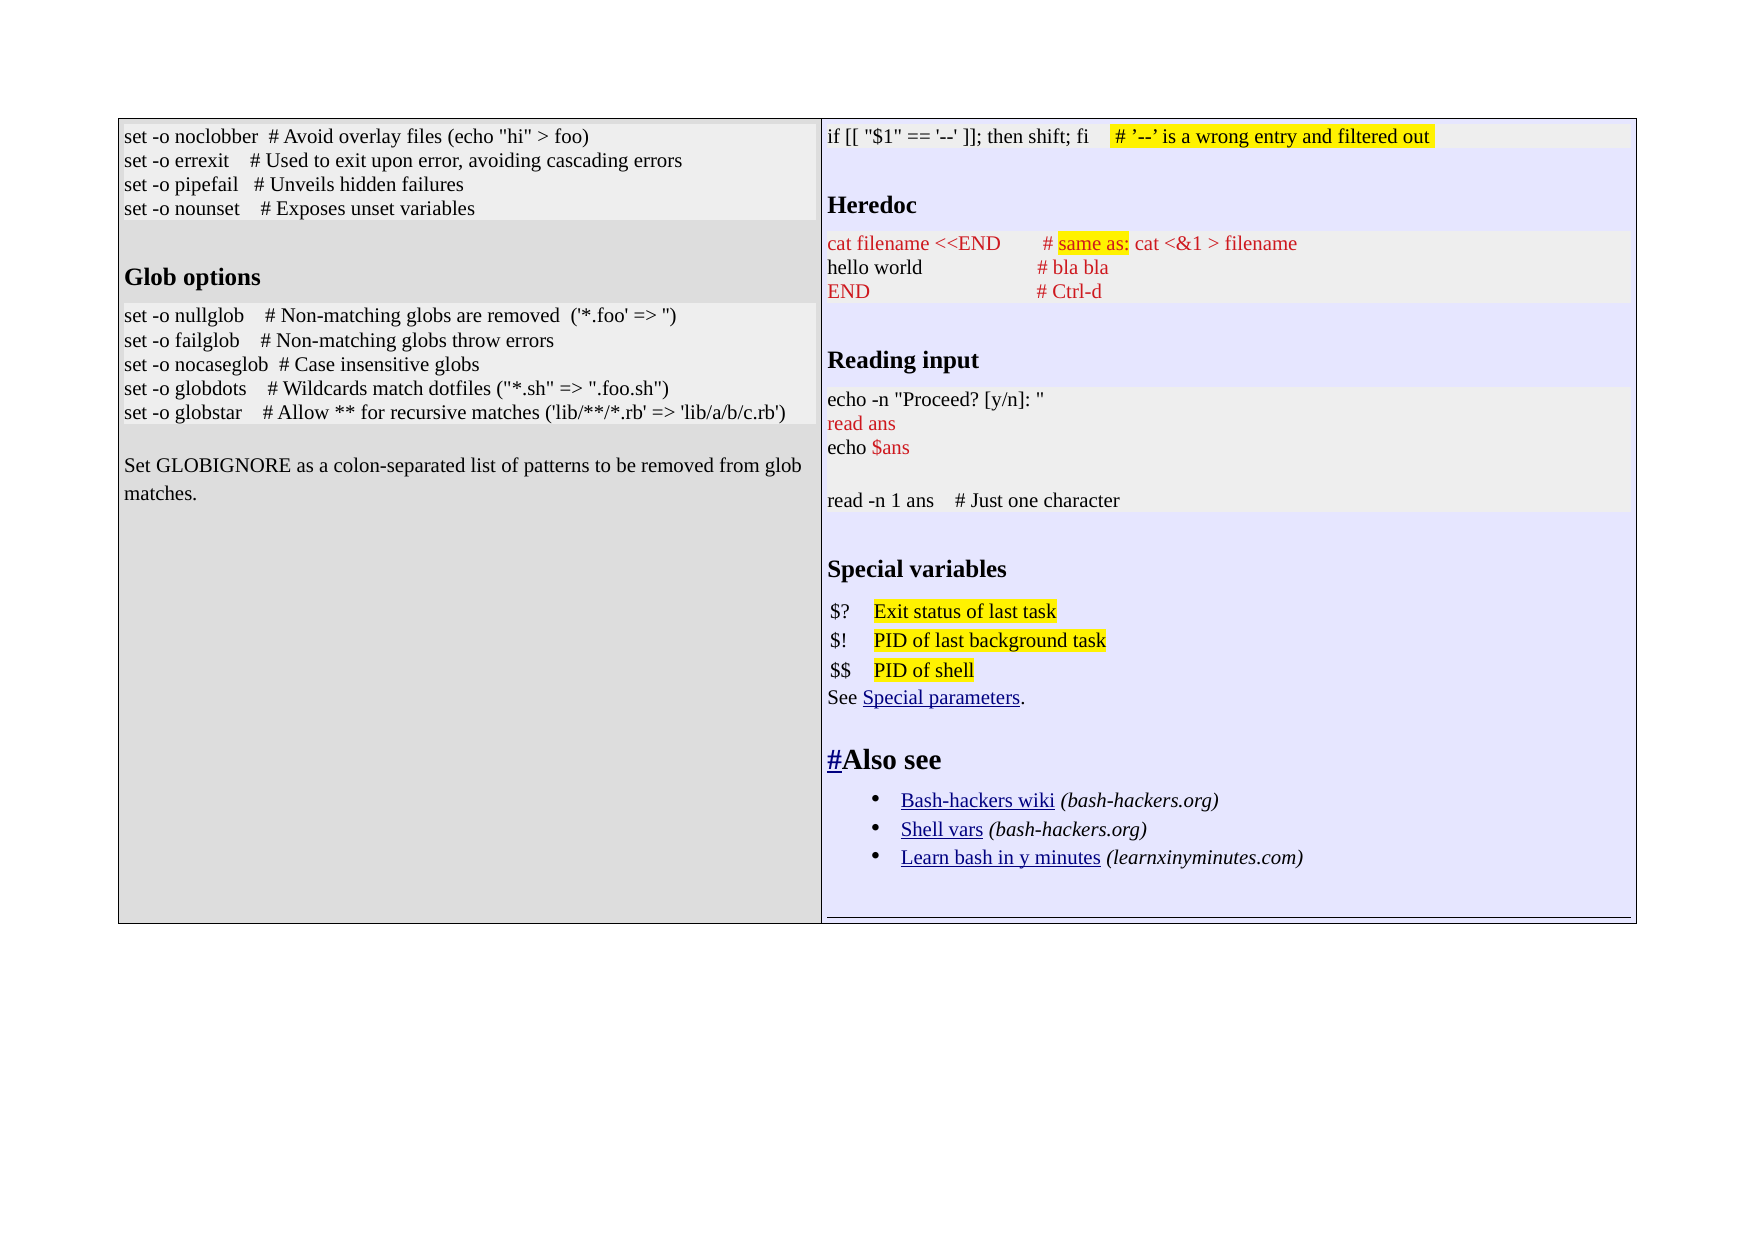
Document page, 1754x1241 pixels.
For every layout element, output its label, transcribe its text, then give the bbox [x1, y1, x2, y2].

table_cell PID of last background task [871, 626, 1165, 655]
table_header set -o noclobber # Avoid overlay files (echo "hi" > foo) set -o errexit # Used to exit upon error, avoiding cascading errors set -o pipefail # Unveils hidden failures set -o nounset # Exposes unset variables Glob options set -o nullglob # Non-matching globs are removed ('*.foo' => '') set -o failglob # Non-matching globs throw errors set -o nocaseglob # Case insensitive globs set -o globdots # Wildcards match dotfiles ("*.sh" => ".foo.sh") set -o globstar # Allow ** for recursive matches ('lib/**/*.rb' => 'lib/a/b/c.rb') Set GLOBIGNORE as a colon-separated list of patterns to be removed from glob matches. [119, 119, 821, 923]
table_cell PID of shell [871, 655, 1165, 685]
table_header $? [827, 596, 871, 626]
table_cell $! [827, 626, 871, 655]
table_cell $$ [827, 655, 871, 685]
table_header if [[ "$1" == '--' ]]; then shift; fi # ’--’ is a wrong entry and filtered out Heredoc cat filename <<END # same as: cat <&1 > filename hello world # bla bla END # Ctrl-d Reading input echo -n "Proceed? [y/n]: " read ans echo $ans read -n 1 ans # Just one character Special variables See Special parameters. #Also see Bash-hackers wiki (bash-hackers.org) Shell vars (bash-hackers.org) Learn bash in y minutes (learnxinyminutes.com) [822, 119, 1636, 923]
table_header Exit status of last task [871, 596, 1165, 626]
